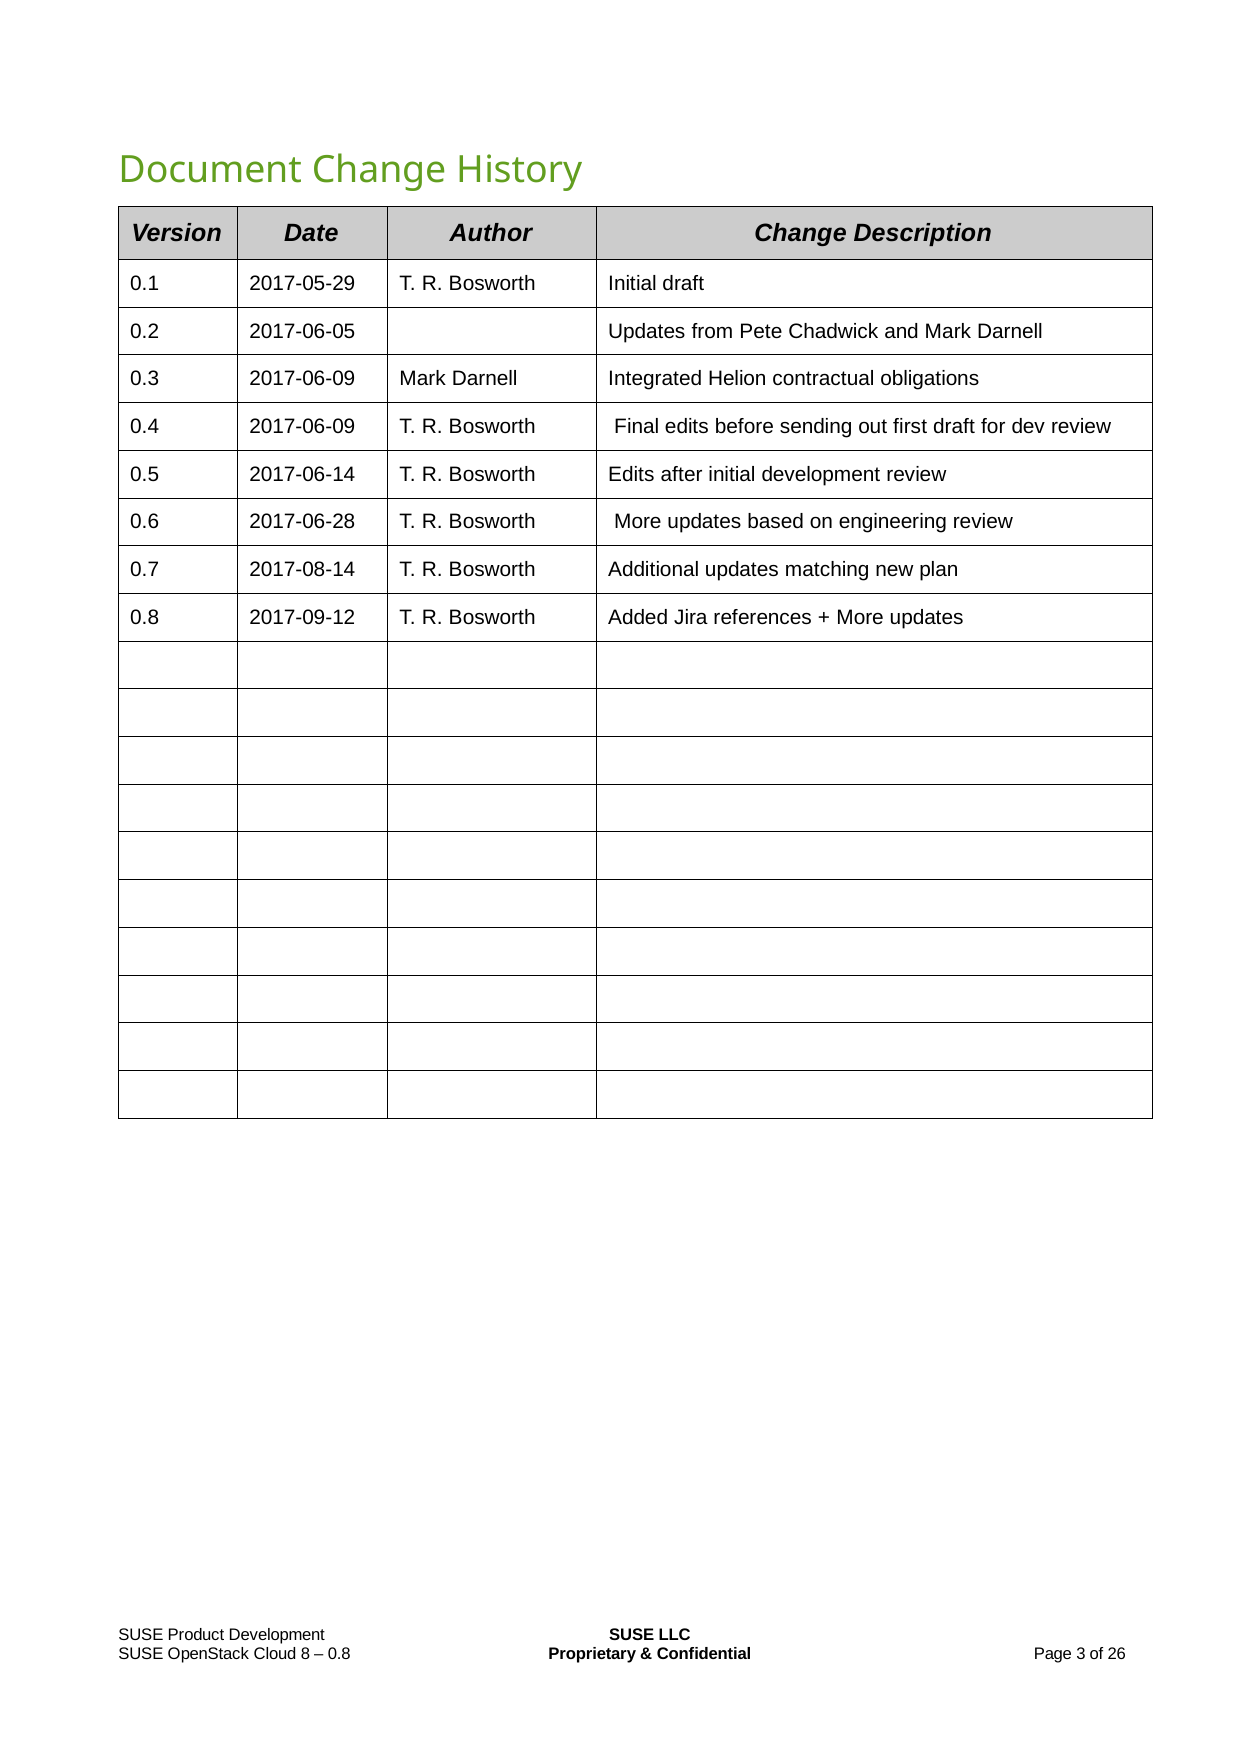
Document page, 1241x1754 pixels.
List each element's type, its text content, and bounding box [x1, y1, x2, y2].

table_cell [597, 1071, 1152, 1118]
table_cell Edits after initial development review [597, 451, 1152, 498]
table_cell 2017-06-14 [238, 451, 387, 498]
table_cell 2017-06-05 [238, 308, 387, 354]
table_cell Additional updates matching new plan [597, 546, 1152, 593]
table_cell [388, 880, 596, 927]
table_cell [597, 785, 1152, 831]
table_cell [597, 689, 1152, 736]
table_cell Added Jira references + More updates [597, 594, 1152, 641]
table_cell [238, 832, 387, 879]
table_cell [238, 976, 387, 1022]
table_cell 2017-05-29 [238, 260, 387, 307]
table_cell [388, 1071, 596, 1118]
table_cell 2017-06-28 [238, 499, 387, 545]
table_cell [238, 928, 387, 975]
table_cell [597, 928, 1152, 975]
table_cell [597, 1023, 1152, 1070]
table_cell [388, 308, 596, 354]
table_cell [119, 785, 237, 831]
table_cell Integrated Helion contractual obligations [597, 355, 1152, 402]
table_cell 0.5 [119, 451, 237, 498]
table_cell [388, 928, 596, 975]
table_cell [597, 880, 1152, 927]
table_cell [238, 689, 387, 736]
table_cell T. R. Bosworth [388, 546, 596, 593]
table_cell 0.7 [119, 546, 237, 593]
table_cell 0.6 [119, 499, 237, 545]
table_cell 0.3 [119, 355, 237, 402]
table_cell [119, 642, 237, 688]
table_cell T. R. Bosworth [388, 594, 596, 641]
table_cell More updates based on engineering review [597, 499, 1152, 545]
table_header Date [238, 207, 387, 259]
table_header Author [388, 207, 596, 259]
table_cell [597, 737, 1152, 784]
table_cell Updates from Pete Chadwick and Mark Darnell [597, 308, 1152, 354]
table_cell [388, 785, 596, 831]
table_cell [238, 785, 387, 831]
table_cell 0.1 [119, 260, 237, 307]
subtitle Document Change History [118, 143, 1152, 194]
table_cell [119, 689, 237, 736]
table_cell 2017-06-09 [238, 355, 387, 402]
table_cell [238, 737, 387, 784]
table_cell T. R. Bosworth [388, 403, 596, 450]
table_cell [119, 976, 237, 1022]
table_cell [388, 737, 596, 784]
table_cell 2017-09-12 [238, 594, 387, 641]
table_cell [388, 976, 596, 1022]
table_cell [238, 1071, 387, 1118]
table_cell [388, 832, 596, 879]
table_cell Initial draft [597, 260, 1152, 307]
table_header Version [119, 207, 237, 259]
table_cell Final edits before sending out first draft for dev review [597, 403, 1152, 450]
table_cell [388, 1023, 596, 1070]
table_cell [388, 689, 596, 736]
table_cell 2017-06-09 [238, 403, 387, 450]
table_cell [597, 642, 1152, 688]
table_cell 2017-08-14 [238, 546, 387, 593]
table_cell 0.4 [119, 403, 237, 450]
table_cell [119, 1071, 237, 1118]
table_cell [238, 880, 387, 927]
table_cell [119, 880, 237, 927]
table_cell [238, 642, 387, 688]
table_cell 0.8 [119, 594, 237, 641]
table_cell [119, 928, 237, 975]
table_cell T. R. Bosworth [388, 499, 596, 545]
table_cell [119, 1023, 237, 1070]
table_cell [119, 832, 237, 879]
table_cell 0.2 [119, 308, 237, 354]
table_cell [238, 1023, 387, 1070]
table_cell [119, 737, 237, 784]
table_cell [597, 976, 1152, 1022]
table_cell [388, 642, 596, 688]
table_cell Mark Darnell [388, 355, 596, 402]
table_header Change Description [597, 207, 1152, 259]
table_cell T. R. Bosworth [388, 260, 596, 307]
table_cell [597, 832, 1152, 879]
table_cell T. R. Bosworth [388, 451, 596, 498]
